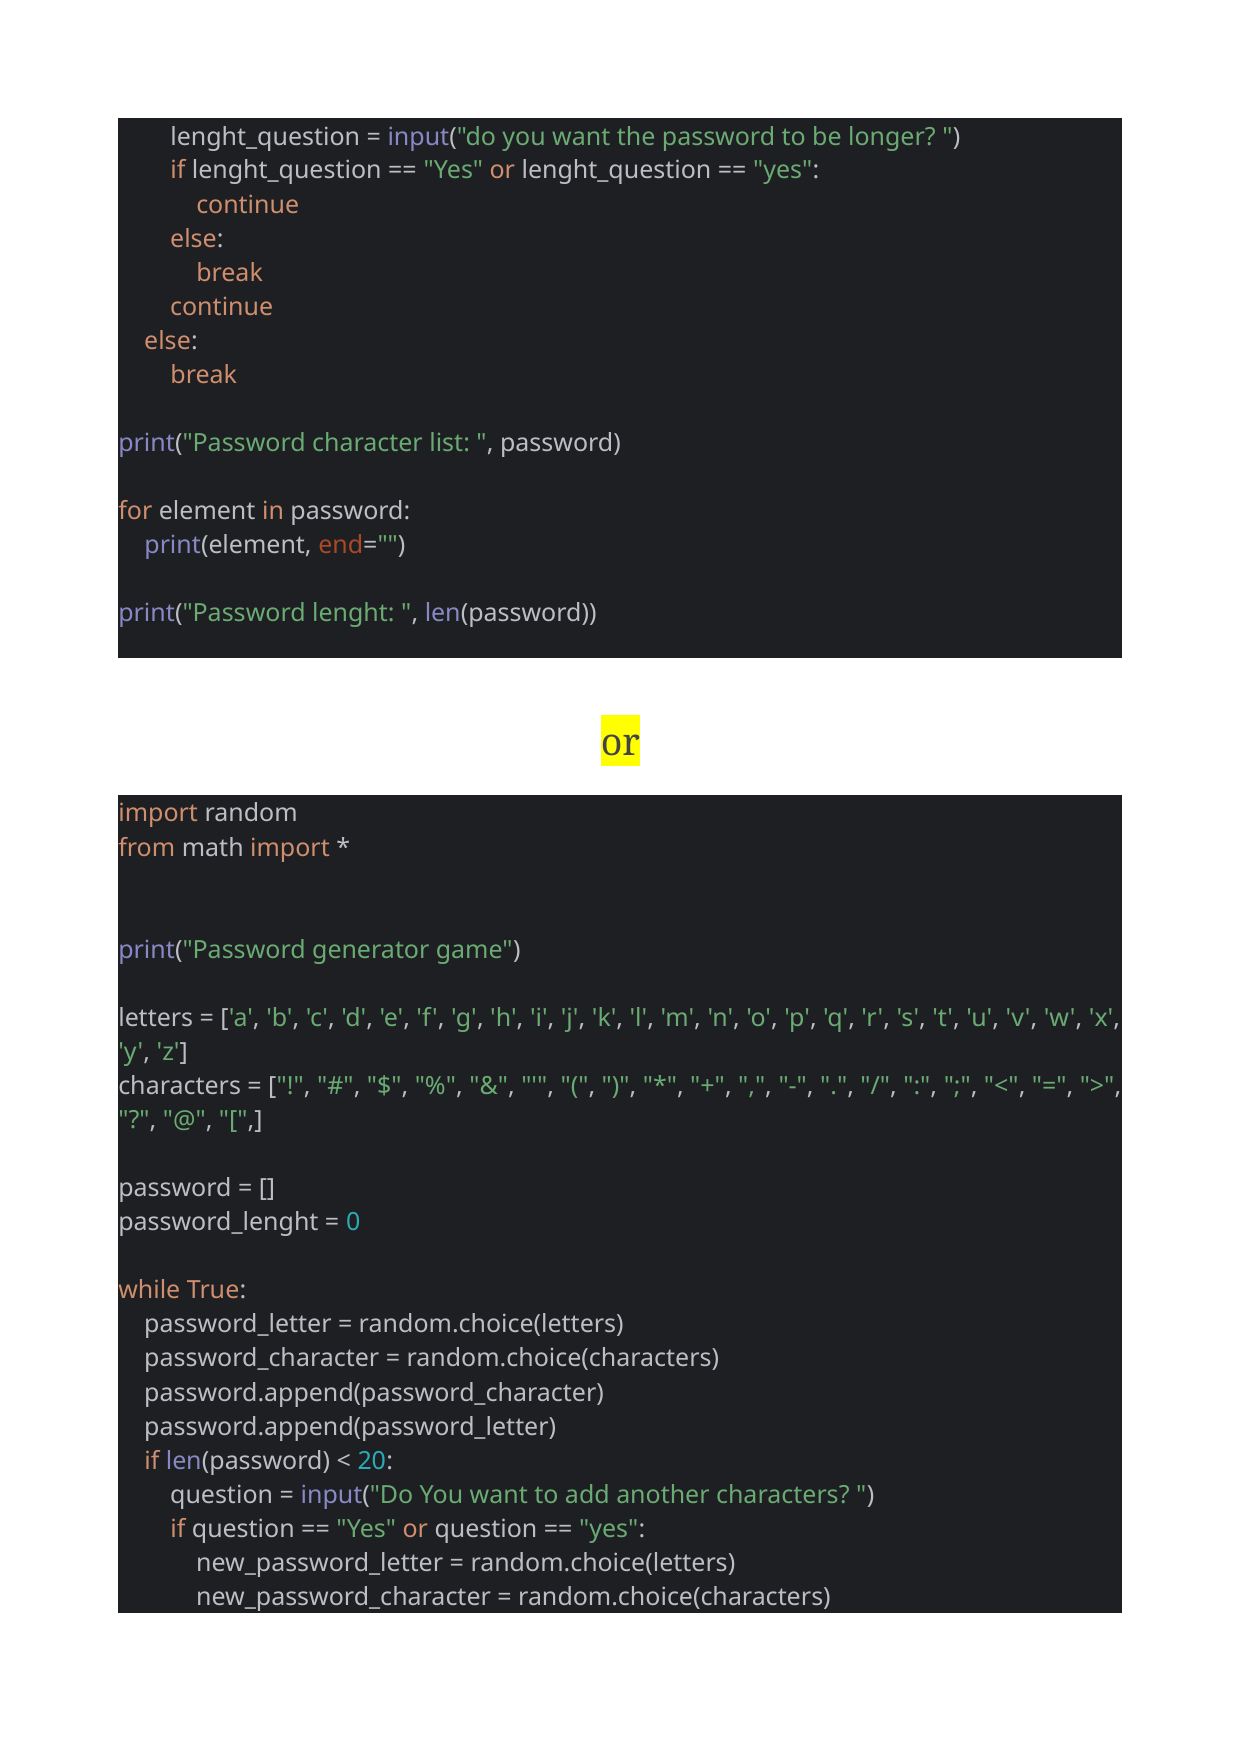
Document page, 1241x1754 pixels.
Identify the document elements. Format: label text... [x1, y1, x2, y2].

text lenght_question = input("do you want the password to be longer? ") if lenght_question == "Yes" or lenght_question == "yes": continue else: break continue else: break print("Password character list: ", password) for element in password: print(element, end="") print("Password lenght: ", len(password)) [118, 118, 1122, 658]
text import random from math import * print("Password generator game") letters = ['a', 'b', 'c', 'd', 'e', 'f', 'g', 'h', 'i', 'j', 'k', 'l', 'm', 'n', 'o', 'p', 'q', 'r', 's', 't', 'u', 'v', 'w', 'x', 'y', 'z'] characters = ["!", "#", "$", "%", "&", "'", "(", ")", "*", "+", ",", "-", ".", "/", ":", ";", "<", "=", ">", "?", "@", "[",] password = [] password_lenght = 0 while True: password_letter = random.choice(letters) password_character = random.choice(characters) password.append(password_character) password.append(password_letter) if len(password) < 20: question = input("Do You want to add another characters? ") if question == "Yes" or question == "yes": new_password_letter = random.choice(letters) new_password_character = random.choice(characters) [118, 795, 1122, 1613]
text or [118, 715, 1122, 766]
